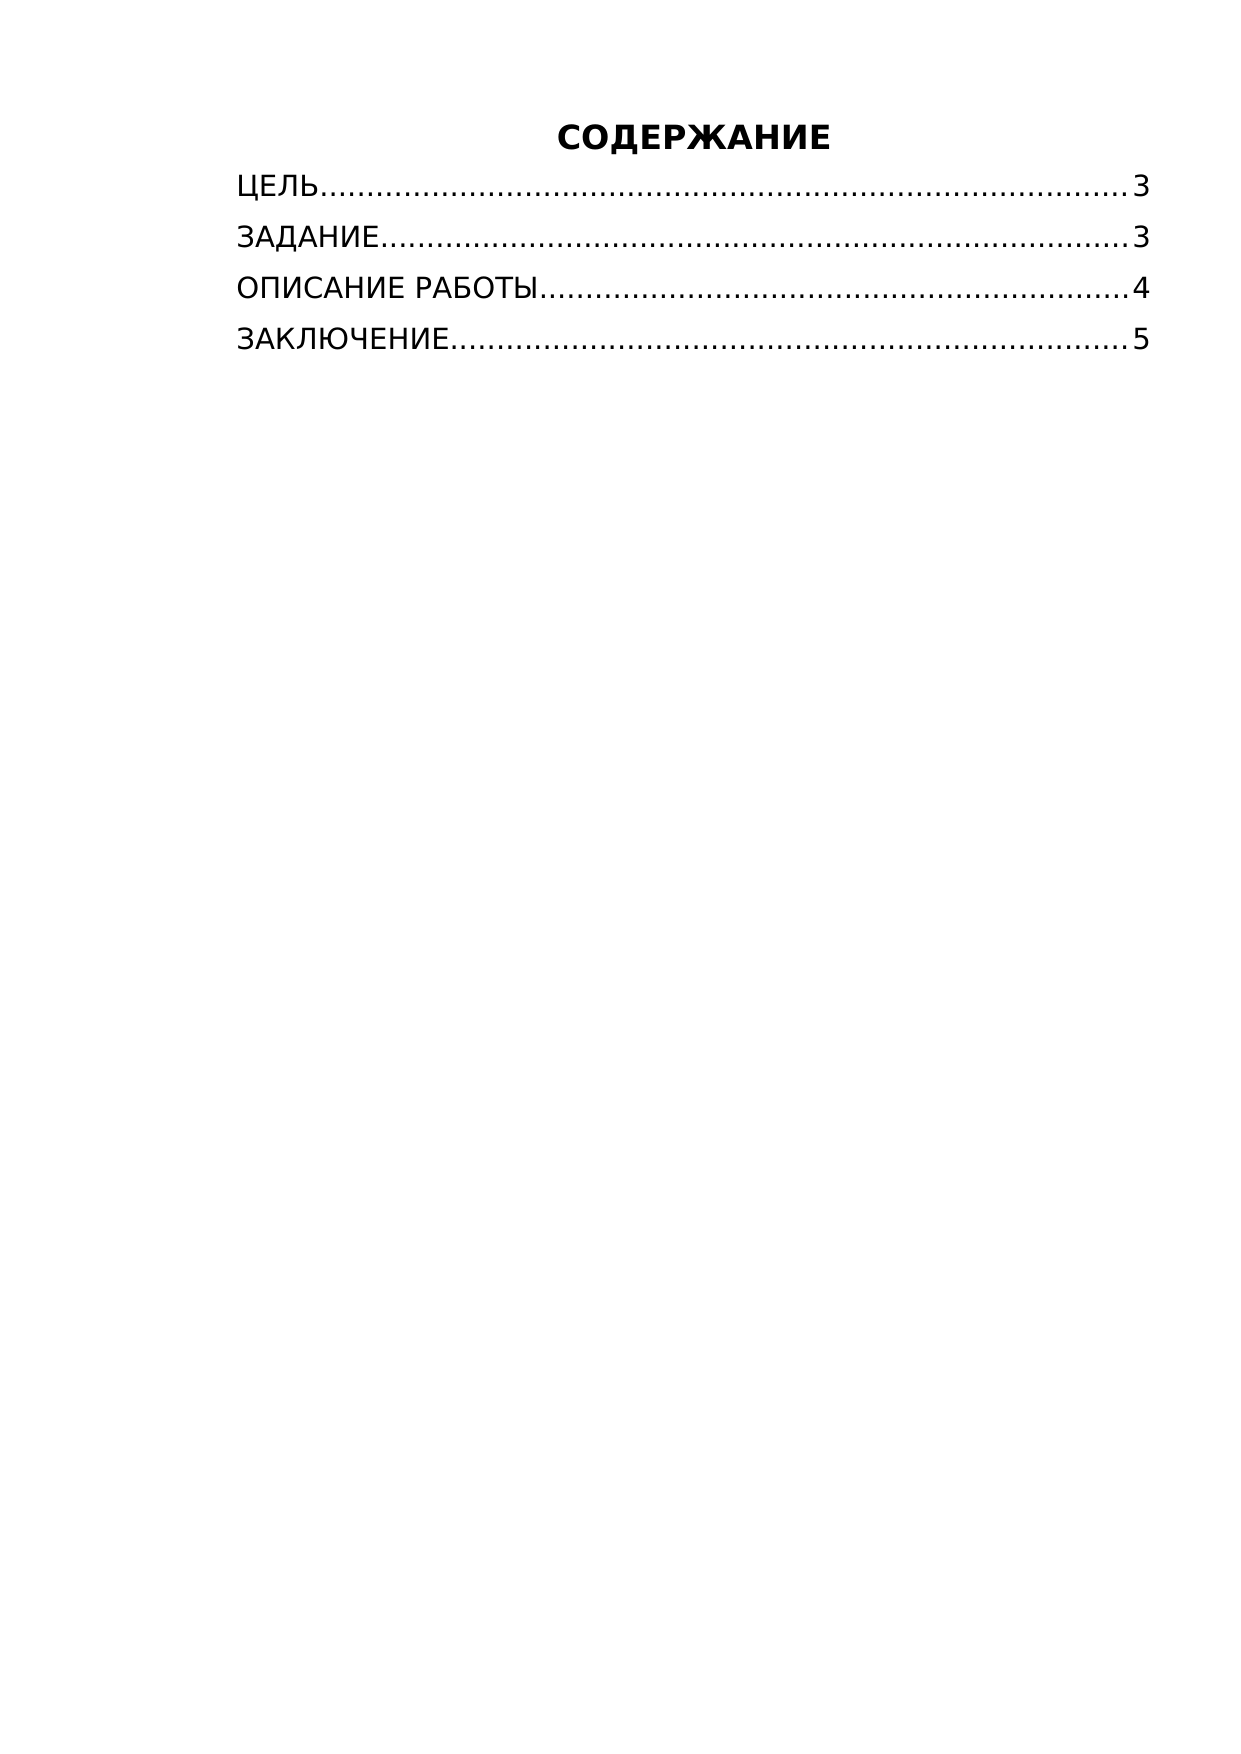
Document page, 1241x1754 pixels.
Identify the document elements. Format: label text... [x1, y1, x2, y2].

text ОПИСАНИЕ РАБОТЫ 4 [177, 271, 1152, 305]
text СОДЕРЖАНИЕ [177, 118, 1152, 157]
text ЦЕЛЬ 3 [177, 169, 1152, 203]
text ЗАДАНИЕ 3 [177, 220, 1152, 254]
text ЗАКЛЮЧЕНИЕ 5 [177, 322, 1152, 356]
